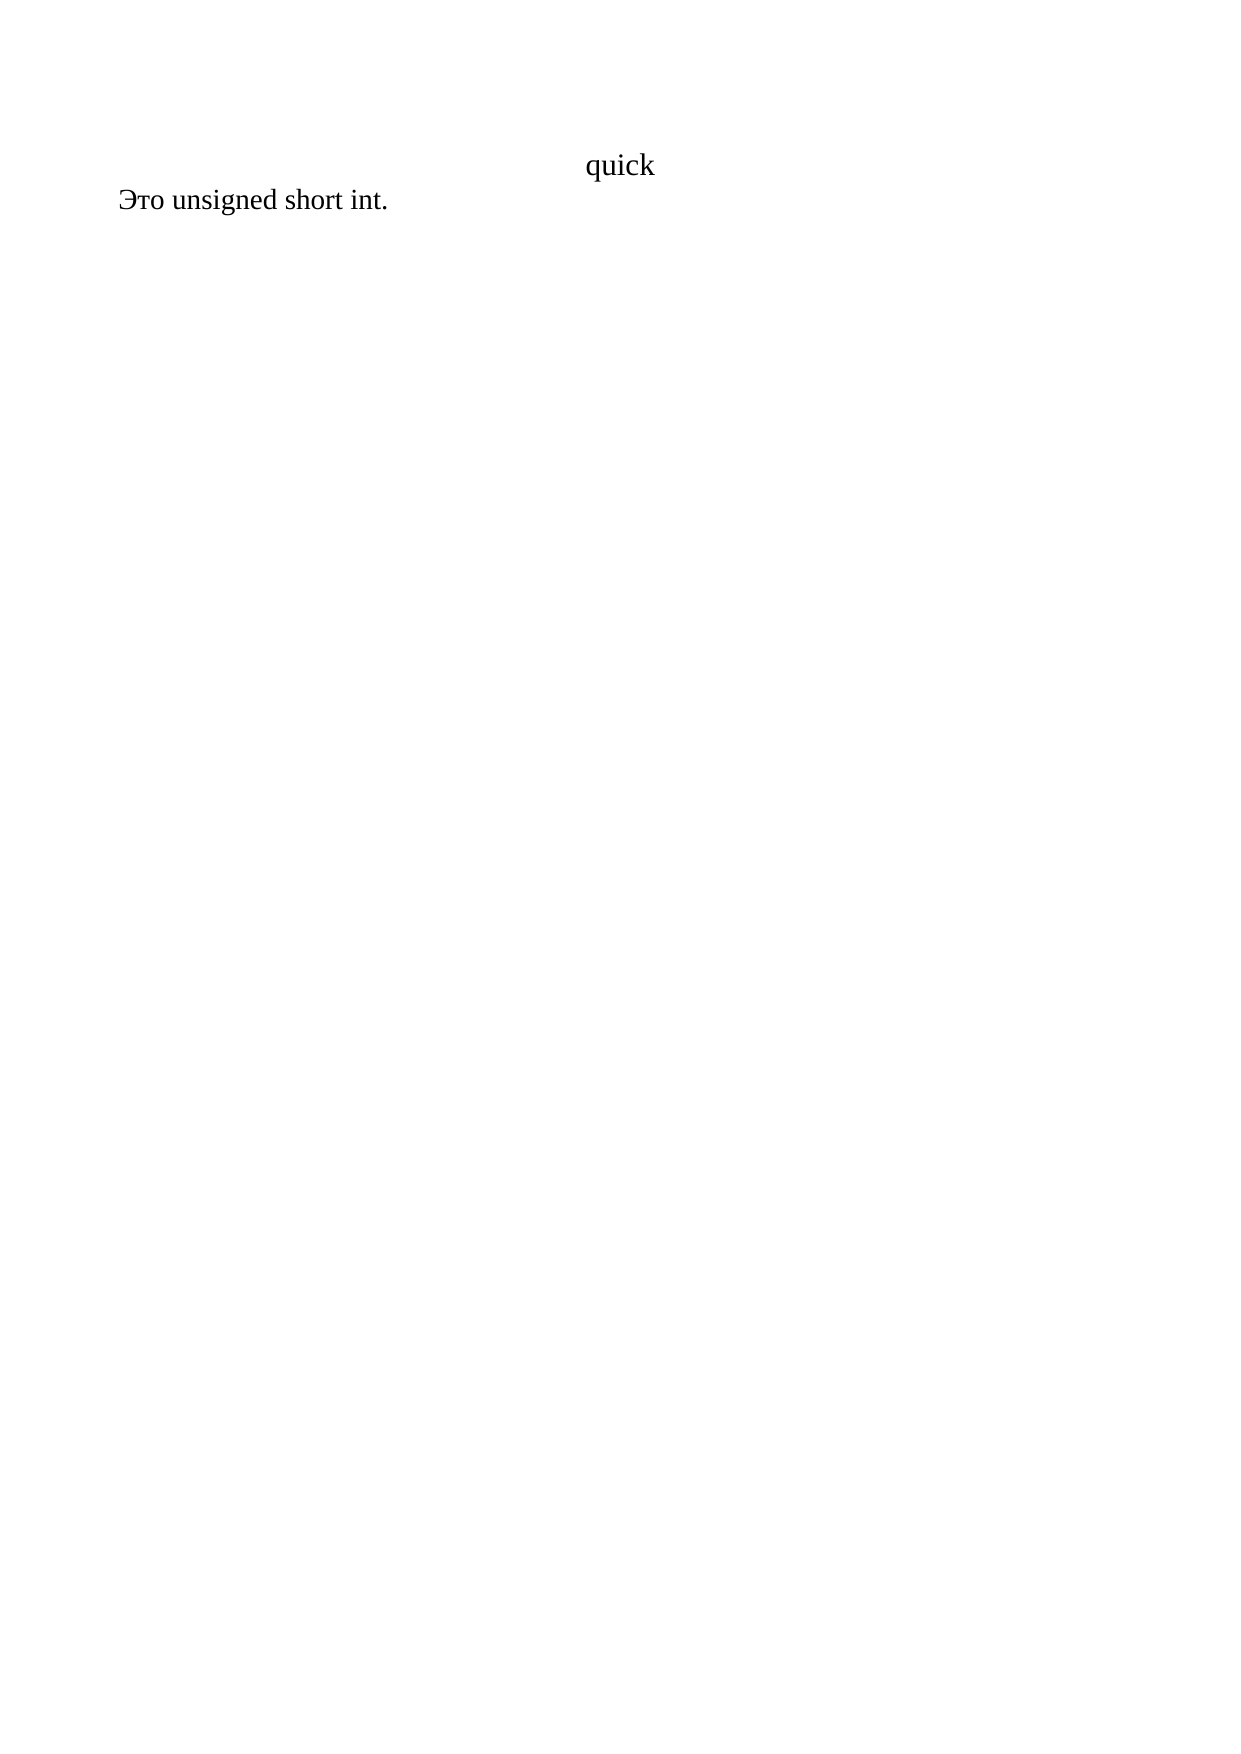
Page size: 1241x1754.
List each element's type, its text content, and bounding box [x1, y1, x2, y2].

text Это unsigned short int. [118, 182, 1122, 216]
text quick [118, 146, 1122, 182]
